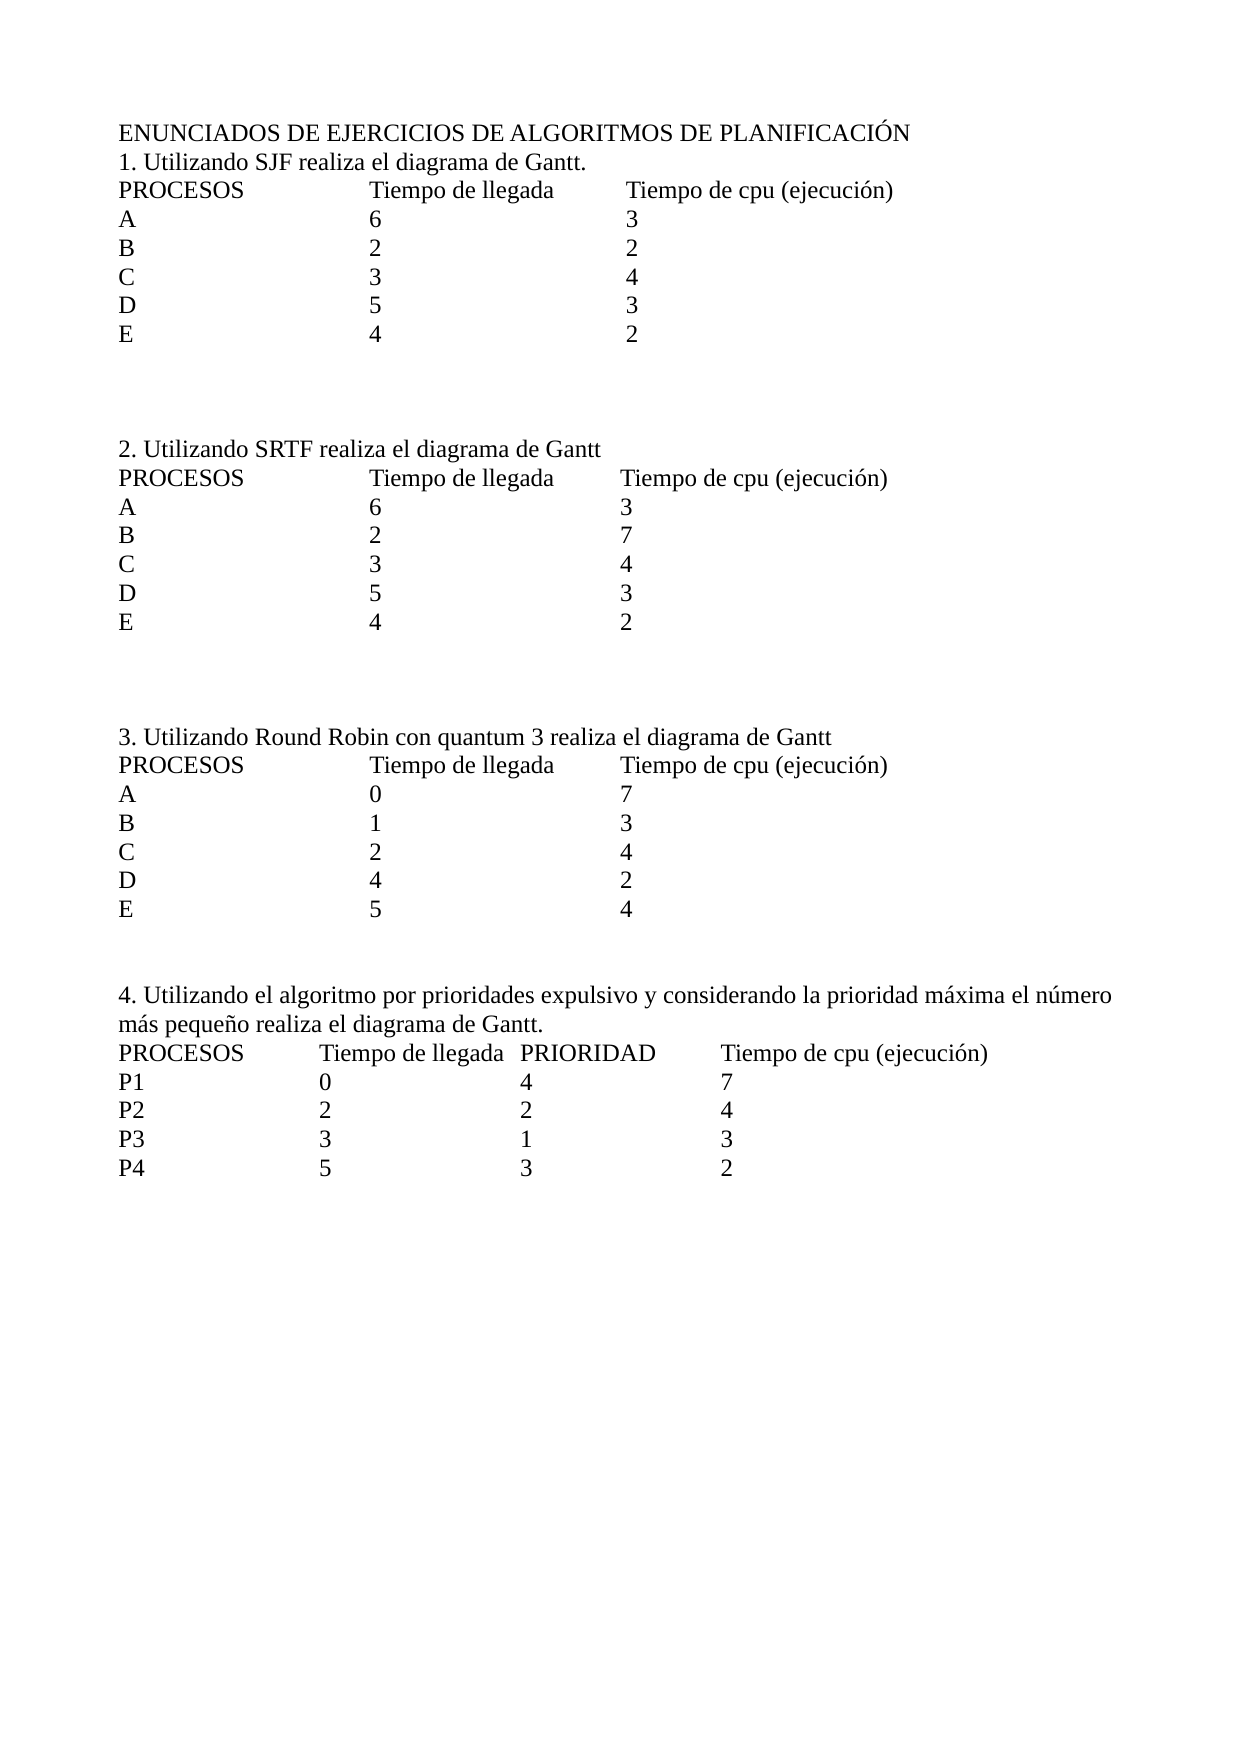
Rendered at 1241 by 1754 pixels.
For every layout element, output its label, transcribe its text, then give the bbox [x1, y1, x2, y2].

table_cell [369, 923, 620, 952]
table_cell A [118, 779, 369, 808]
table_cell 5 [319, 1153, 520, 1182]
table_header PRIORIDAD [520, 1038, 720, 1067]
table_cell P4 [118, 1153, 319, 1182]
table_cell 4 [620, 549, 1122, 578]
table_cell 2 [369, 837, 620, 866]
table_cell E [118, 607, 369, 636]
table_cell 4 [626, 262, 1122, 291]
table_cell E [118, 894, 369, 923]
table_cell C [118, 262, 369, 291]
table_cell P2 [118, 1096, 319, 1124]
table_cell 3 [626, 291, 1122, 319]
table_cell [118, 923, 369, 952]
table_cell 2 [620, 866, 1122, 894]
table_cell P3 [118, 1124, 319, 1153]
table_cell [319, 1182, 520, 1211]
table_header Tiempo de cpu (ejecución) [620, 751, 1122, 779]
table_cell 4 [369, 319, 626, 348]
table_cell 3 [369, 549, 620, 578]
table_cell 6 [369, 492, 620, 521]
text ENUNCIADOS DE EJERCICIOS DE ALGORITMOS DE PLANIFICACIÓN [118, 118, 1122, 147]
table_cell [118, 1211, 319, 1239]
table_cell 3 [369, 262, 626, 291]
table_cell 3 [620, 578, 1122, 607]
table_cell [626, 348, 1122, 377]
table_cell 2 [626, 319, 1122, 348]
table_cell 4 [720, 1096, 1122, 1124]
table_cell D [118, 866, 369, 894]
table_cell 4 [620, 837, 1122, 866]
table_cell [520, 1211, 720, 1239]
table_cell 3 [626, 204, 1122, 233]
table_cell [620, 636, 1122, 664]
table_cell E [118, 319, 369, 348]
table_cell 2 [520, 1096, 720, 1124]
table_cell 1 [369, 808, 620, 837]
table_cell C [118, 549, 369, 578]
table_cell 7 [620, 779, 1122, 808]
table_cell 3 [520, 1153, 720, 1182]
table_cell 5 [369, 291, 626, 319]
table_cell 4 [369, 866, 620, 894]
table_cell 4 [620, 894, 1122, 923]
table_cell [720, 1182, 1122, 1211]
table_cell [118, 636, 369, 664]
table_header PROCESOS [118, 1038, 319, 1067]
text 1. Utilizando SJF realiza el diagrama de Gantt. [118, 147, 1122, 176]
table_cell [369, 636, 620, 664]
table_cell B [118, 233, 369, 262]
table_cell [118, 1182, 319, 1211]
table_cell 3 [720, 1124, 1122, 1153]
table_cell 5 [369, 894, 620, 923]
table_cell 5 [369, 578, 620, 607]
table_cell 4 [369, 607, 620, 636]
table_header Tiempo de cpu (ejecución) [620, 463, 1122, 492]
table_cell P1 [118, 1067, 319, 1096]
table_cell 2 [720, 1153, 1122, 1182]
table_cell B [118, 808, 369, 837]
table_cell 2 [369, 521, 620, 549]
table_cell 4 [520, 1067, 720, 1096]
table_cell [118, 348, 369, 377]
table_cell D [118, 578, 369, 607]
table_cell D [118, 291, 369, 319]
table_cell 3 [620, 808, 1122, 837]
text 2. Utilizando SRTF realiza el diagrama de Gantt [118, 434, 1122, 463]
table_cell [720, 1211, 1122, 1239]
table_cell 2 [620, 607, 1122, 636]
table_cell 3 [620, 492, 1122, 521]
table_header Tiempo de cpu (ejecución) [626, 176, 1122, 204]
table_header PROCESOS [118, 176, 369, 204]
table_cell [319, 1211, 520, 1239]
table_header Tiempo de llegada [369, 751, 620, 779]
table_header Tiempo de llegada [319, 1038, 520, 1067]
table_cell A [118, 492, 369, 521]
table_cell 2 [319, 1096, 520, 1124]
table_cell 2 [369, 233, 626, 262]
table_header PROCESOS [118, 751, 369, 779]
table_cell [369, 348, 626, 377]
table_cell B [118, 521, 369, 549]
table_cell 7 [620, 521, 1122, 549]
table_header PROCESOS [118, 463, 369, 492]
table_cell 0 [319, 1067, 520, 1096]
table_cell A [118, 204, 369, 233]
table_cell 2 [626, 233, 1122, 262]
table_cell 7 [720, 1067, 1122, 1096]
table_cell C [118, 837, 369, 866]
table_cell 3 [319, 1124, 520, 1153]
table_cell 6 [369, 204, 626, 233]
table_header Tiempo de llegada [369, 463, 620, 492]
text 4. Utilizando el algoritmo por prioridades expulsivo y considerando la prioridad máxima el número más pequeño realiza el diagrama de Gantt. [118, 981, 1122, 1038]
table_header Tiempo de llegada [369, 176, 626, 204]
table_cell [620, 923, 1122, 952]
table_header Tiempo de cpu (ejecución) [720, 1038, 1122, 1067]
text 3. Utilizando Round Robin con quantum 3 realiza el diagrama de Gantt [118, 722, 1122, 751]
table_cell 1 [520, 1124, 720, 1153]
table_cell [520, 1182, 720, 1211]
table_cell 0 [369, 779, 620, 808]
